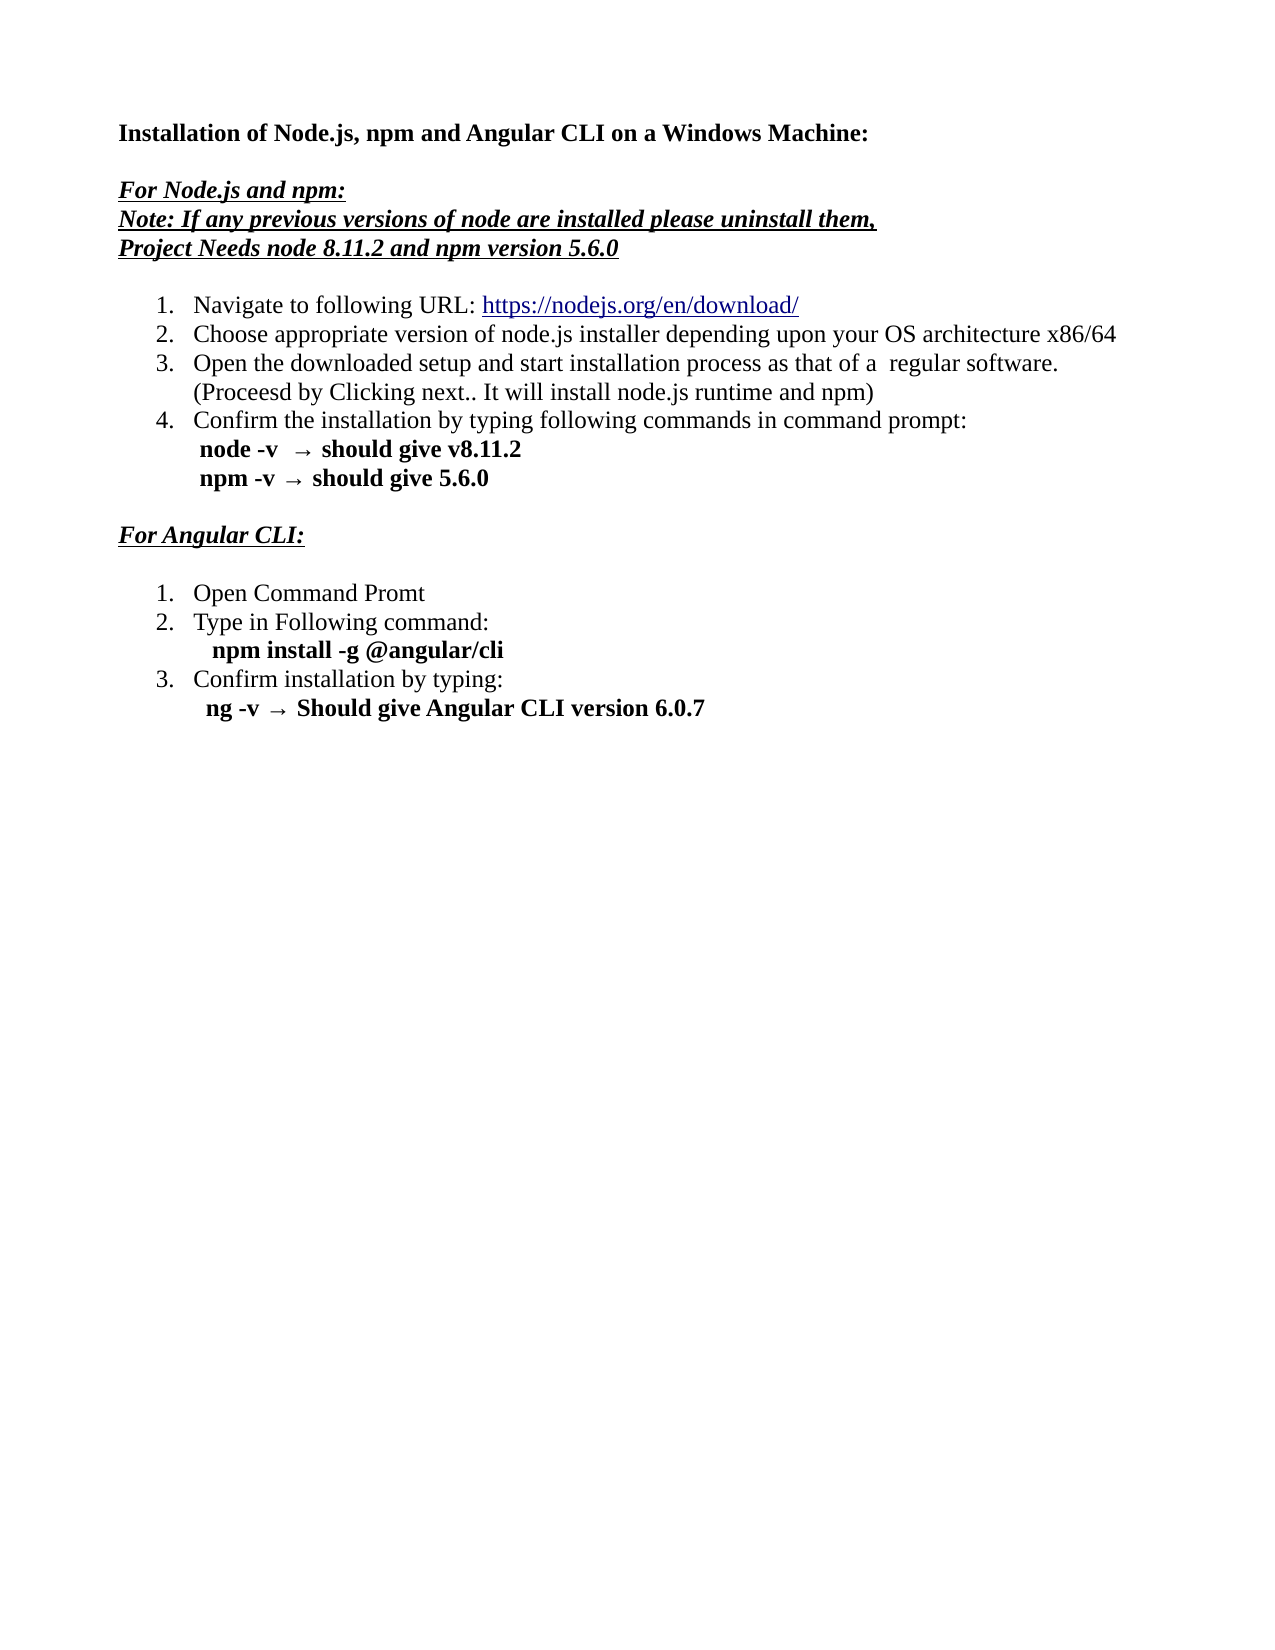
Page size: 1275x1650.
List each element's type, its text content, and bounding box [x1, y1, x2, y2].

text Installation of Node.js, npm and Angular CLI on a Windows Machine: [118, 118, 1157, 147]
list Navigate to following URL: https://nodejs.org/en/download/ [156, 291, 1157, 319]
text For Angular CLI: [118, 521, 1157, 549]
list Confirm installation by typing: [156, 664, 1157, 693]
text Project Needs node 8.11.2 and npm version 5.6.0 [118, 233, 1157, 262]
list Choose appropriate version of node.js installer depending upon your OS architecture x86/64 [156, 319, 1157, 348]
text Note: If any previous versions of node are installed please uninstall them, [118, 204, 1157, 233]
list Type in Following command: [156, 607, 1157, 636]
list Confirm the installation by typing following commands in command prompt: [156, 406, 1157, 434]
list node -v → should give v8.11.2 [156, 434, 1157, 463]
list npm install -g @angular/cli [156, 636, 1157, 664]
list Open Command Promt [156, 578, 1157, 607]
text For Node.js and npm: [118, 176, 1157, 204]
list ng -v → Should give Angular CLI version 6.0.7 [156, 693, 1157, 722]
list Open the downloaded setup and start installation process as that of a regular software. (Proceesd by Clicking next.. It will install node.js runtime and npm) [156, 348, 1157, 406]
list npm -v → should give 5.6.0 [156, 463, 1157, 492]
